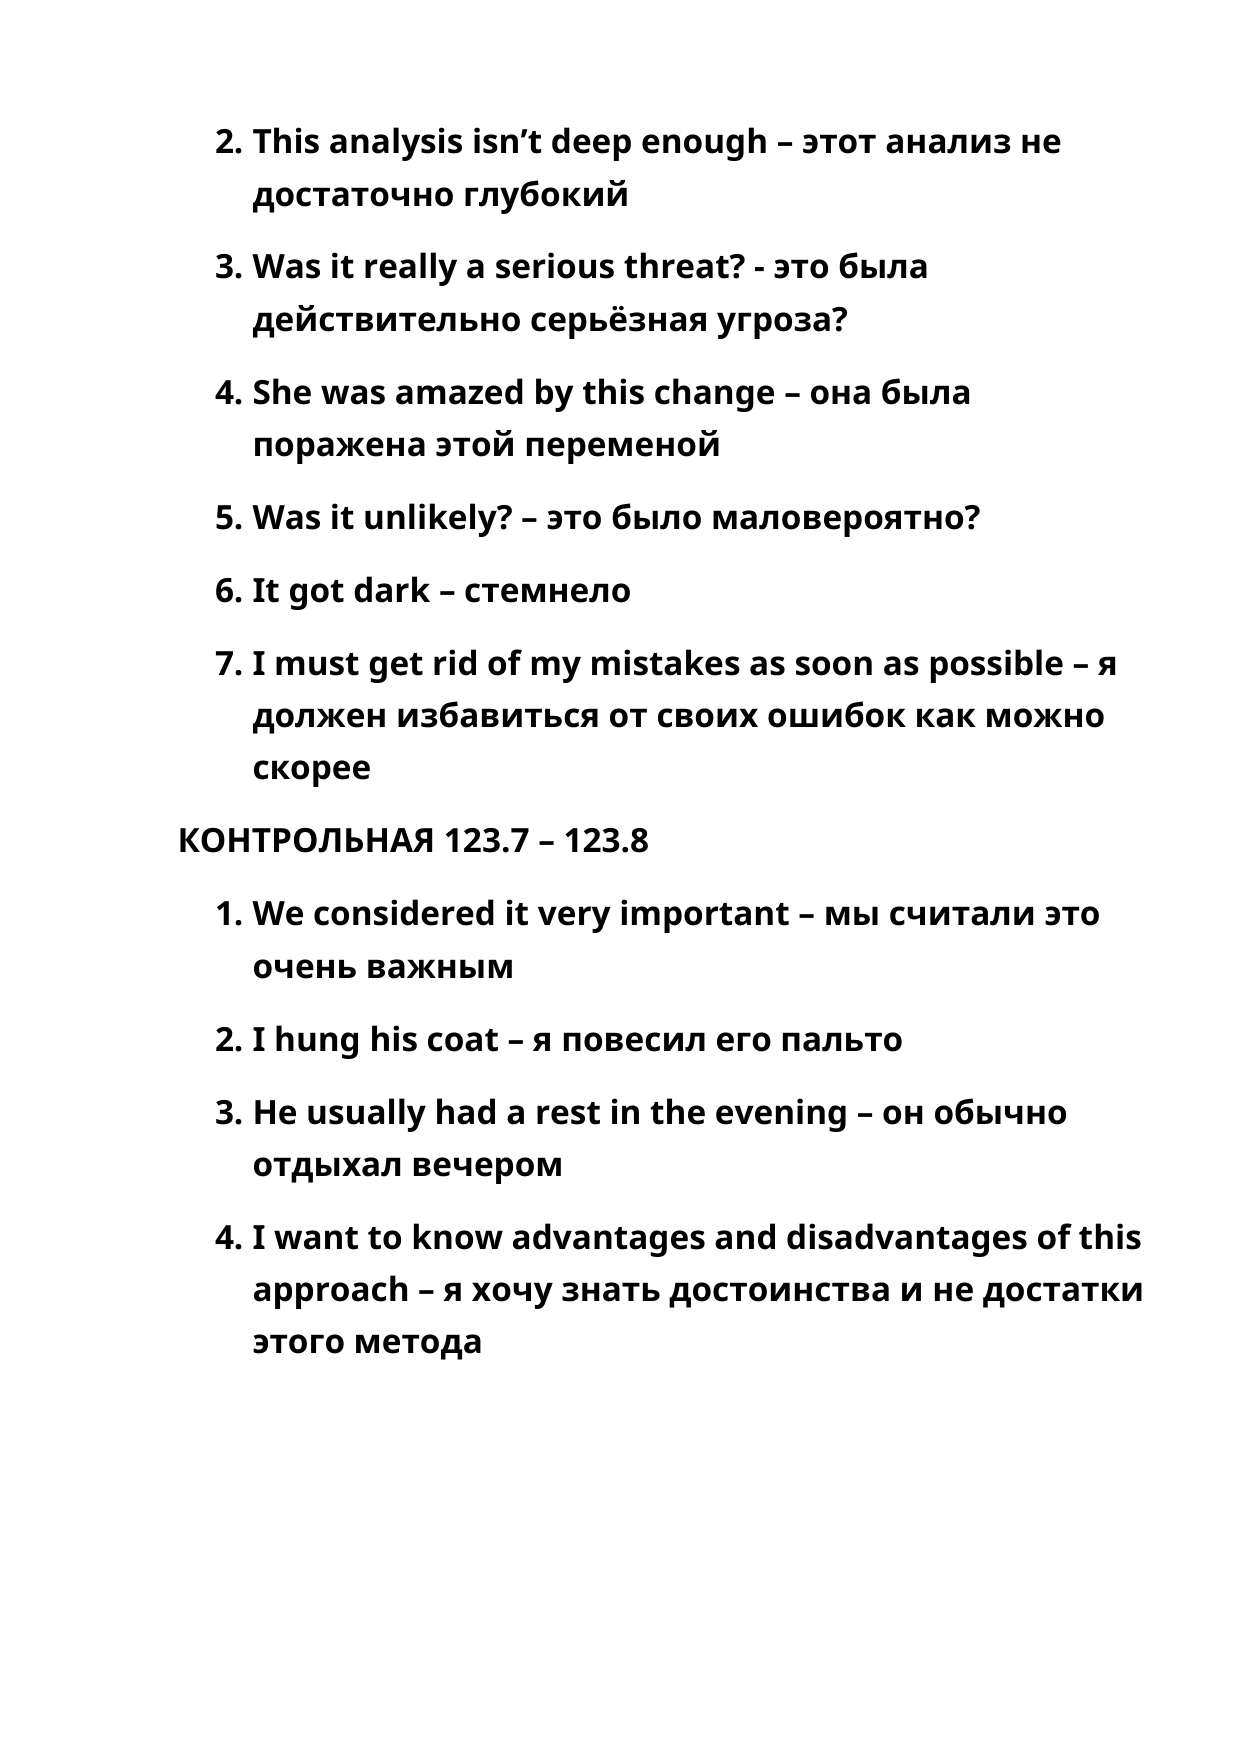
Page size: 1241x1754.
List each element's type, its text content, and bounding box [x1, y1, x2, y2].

list She was amazed by this change – она была поражена этой переменой [215, 368, 1152, 466]
list We considered it very important – мы считали это очень важным [215, 890, 1152, 988]
list He usually had a rest in the evening – он обычно отдыхал вечером [215, 1088, 1152, 1186]
list I want to know advantages and disadvantages of this approach – я хочу знать достоинства и не достатки этого метода [215, 1214, 1152, 1363]
list It got dark – стемнело [215, 567, 1152, 612]
list Was it really a serious threat? - это была действительно серьёзная угроза? [215, 243, 1152, 341]
list Was it unlikely? – это было маловероятно? [215, 494, 1152, 539]
list I must get rid of my mistakes as soon as possible – я должен избавиться от своих ошибок как можно скорее [215, 640, 1152, 789]
list I hung his coat – я повесил его пальто [215, 1015, 1152, 1061]
text КОНТРОЛЬНАЯ 123.7 – 123.8 [177, 817, 1152, 863]
list This analysis isn’t deep enough – этот анализ не достаточно глубокий [215, 118, 1152, 216]
